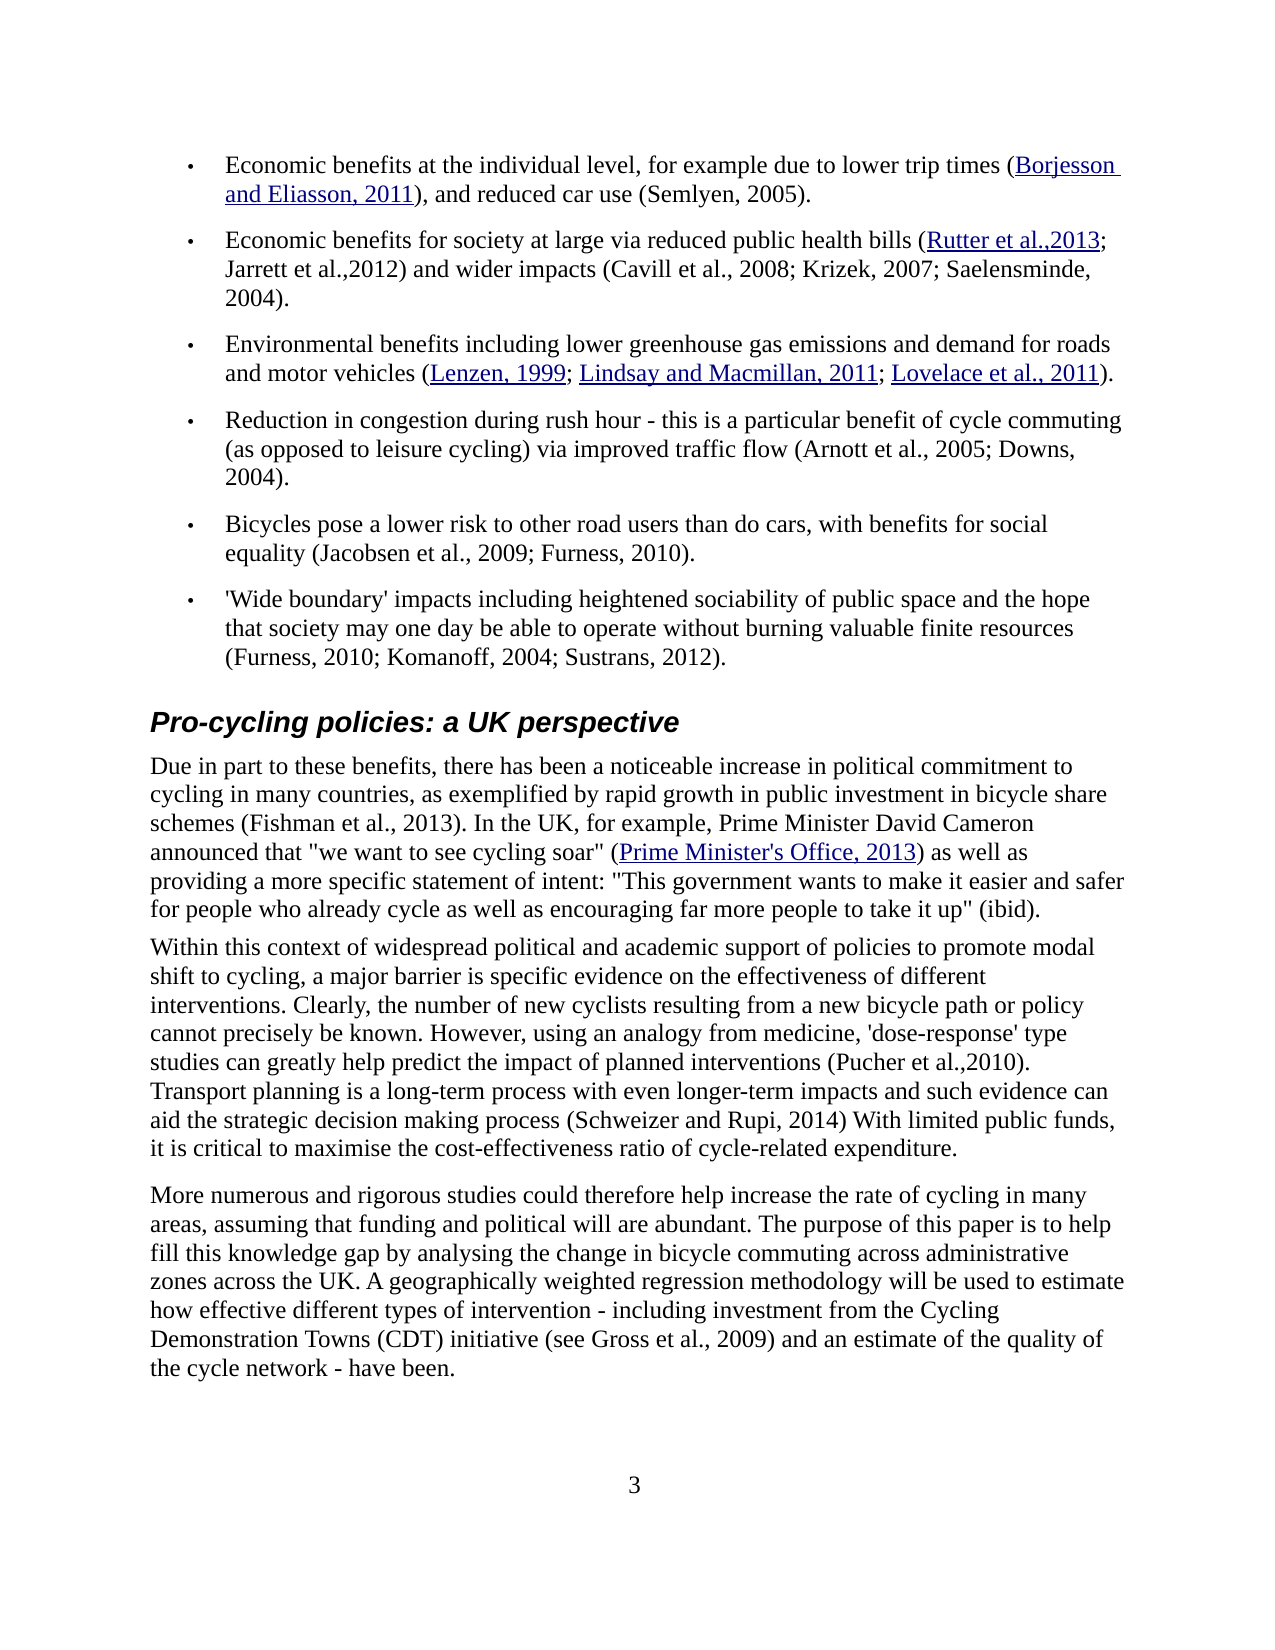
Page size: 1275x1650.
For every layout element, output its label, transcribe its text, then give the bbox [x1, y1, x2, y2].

list 'Wide boundary' impacts including heightened sociability of public space and the hope that society may one day be able to operate without burning valuable finite resources (Furness, 2010; Komanoff, 2004; Sustrans, 2012). [187, 584, 1125, 671]
text Within this context of widespread political and academic support of policies to promote modal shift to cycling, a major barrier is specific evidence on the effectiveness of different interventions. Clearly, the number of new cyclists resulting from a new bicycle path or policy cannot precisely be known. However, using an analogy from medicine, 'dose-response' type studies can greatly help predict the impact of planned interventions (Pucher et al.,2010). Transport planning is a long-term process with even longer-term impacts and such evidence can aid the strategic decision making process (Schweizer and Rupi, 2014) With limited public funds, it is critical to maximise the cost-effectiveness ratio of cycle-related expenditure. [150, 932, 1125, 1162]
subtitle Pro-cycling policies: a UK perspective [150, 705, 1125, 738]
list Economic benefits for society at large via reduced public health bills (Rutter et al.,2013; Jarrett et al.,2012) and wider impacts (Cavill et al., 2008; Krizek, 2007; Saelensminde, 2004). [187, 225, 1125, 312]
list Bicycles pose a lower risk to other road users than do cars, with benefits for social equality (Jacobsen et al., 2009; Furness, 2010). [187, 509, 1125, 567]
text More numerous and rigorous studies could therefore help increase the rate of cycling in many areas, assuming that funding and political will are abundant. The purpose of this paper is to help fill this knowledge gap by analysing the change in bicycle commuting across administrative zones across the UK. A geographically weighted regression methodology will be used to estimate how effective different types of intervention - including investment from the Cycling Demonstration Towns (CDT) initiative (see Gross et al., 2009) and an estimate of the quality of the cycle network - have been. [150, 1180, 1125, 1381]
list Environmental benefits including lower greenhouse gas emissions and demand for roads and motor vehicles (Lenzen, 1999; Lindsay and Macmillan, 2011; Lovelace et al., 2011). [187, 329, 1125, 387]
list Economic benefits at the individual level, for example due to lower trip times (Borjesson and Eliasson, 2011), and reduced car use (Semlyen, 2005). [187, 150, 1125, 207]
text Due in part to these benefits, there has been a noticeable increase in political commitment to cycling in many countries, as exemplified by rapid growth in public investment in bicycle share schemes (Fishman et al., 2013). In the UK, for example, Prime Minister David Cameron announced that "we want to see cycling soar" (Prime Minister's Office, 2013) as well as providing a more specific statement of intent: "This government wants to make it easier and safer for people who already cycle as well as encouraging far more people to take it up" (ibid). [150, 751, 1125, 923]
list Reduction in congestion during rush hour - this is a particular benefit of cycle commuting (as opposed to leisure cycling) via improved traffic flow (Arnott et al., 2005; Downs, 2004). [187, 405, 1125, 491]
